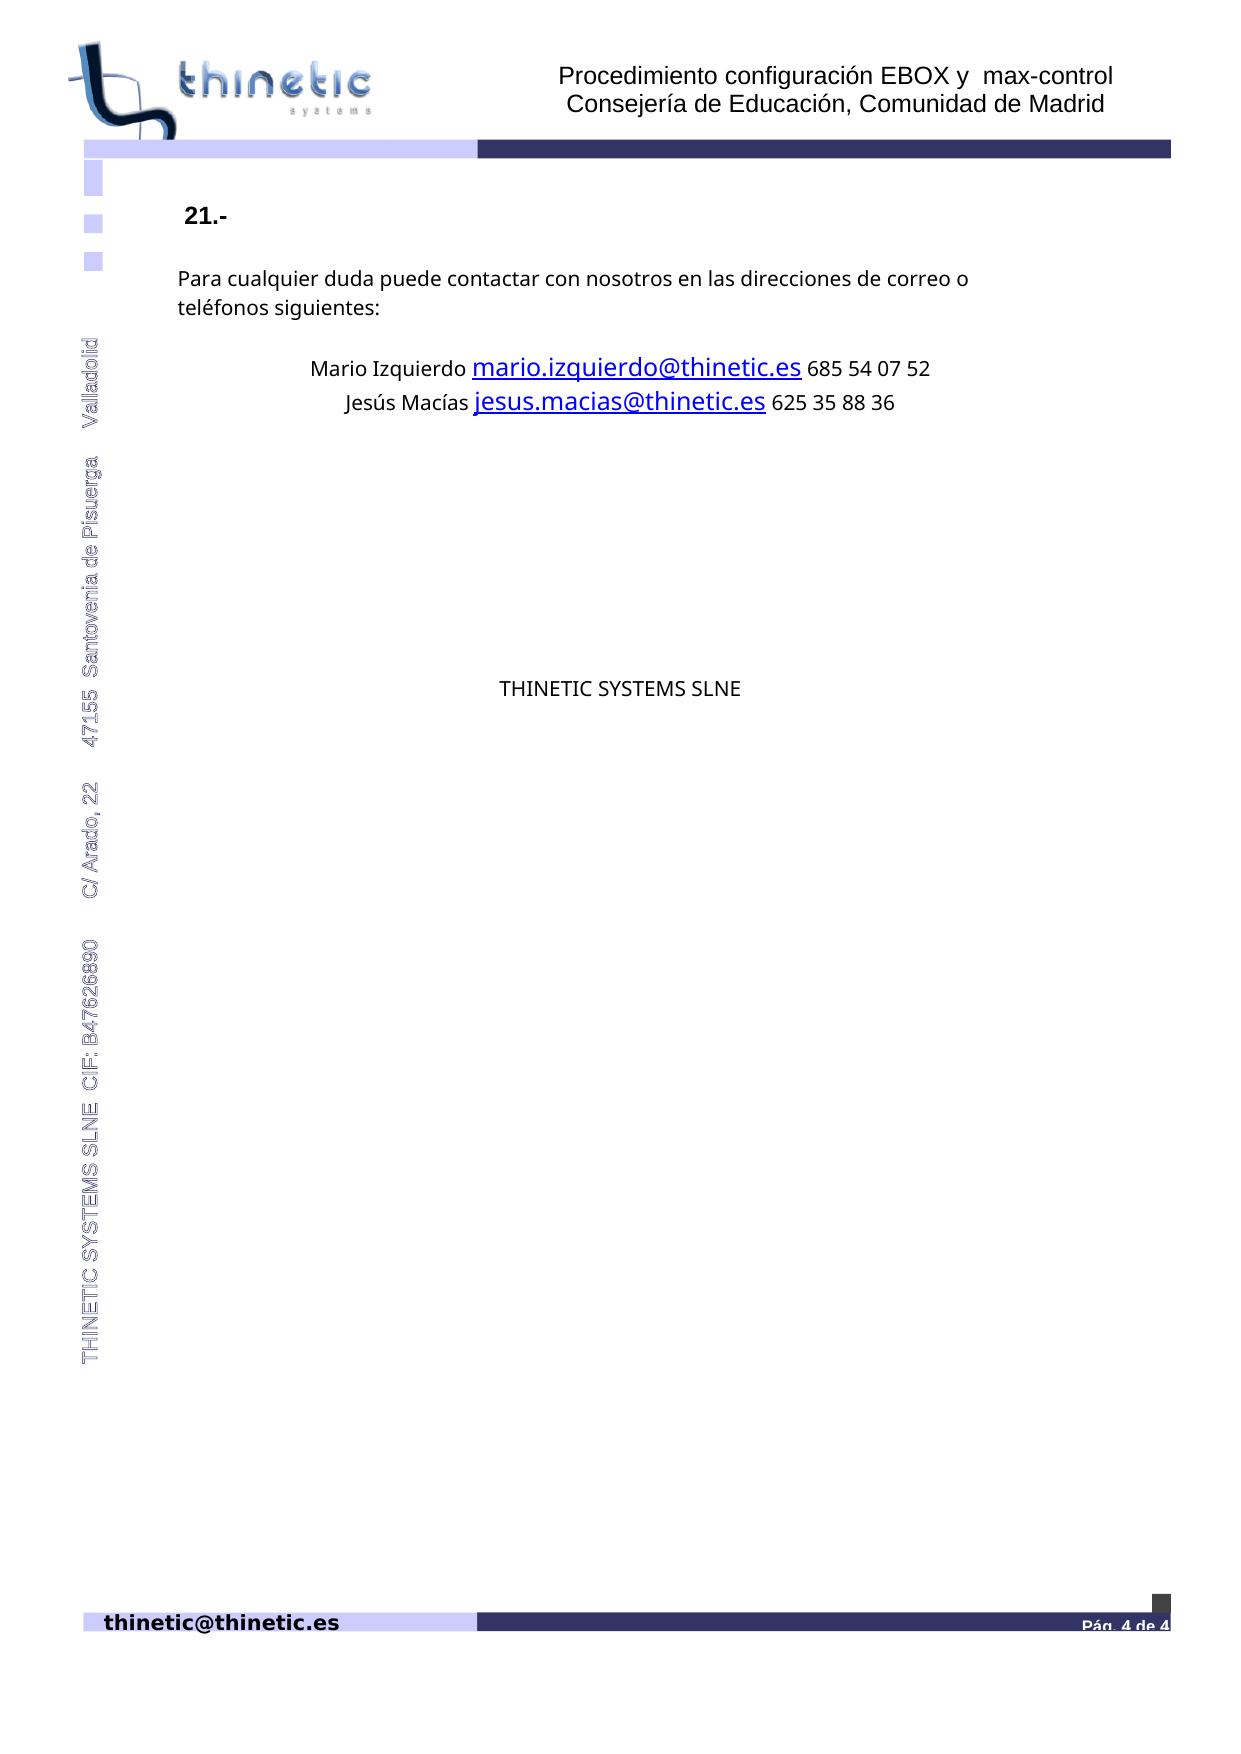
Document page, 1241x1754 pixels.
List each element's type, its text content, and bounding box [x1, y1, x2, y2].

picture [66, 29, 385, 160]
text Jesús Macías jesus.macias@thinetic.es 625 35 88 36 [177, 384, 1063, 418]
text THINETIC SYSTEMS SLNE [177, 503, 1063, 702]
text Para cualquier duda puede contactar con nosotros en las direcciones de correo o teléfonos siguientes: [177, 264, 1063, 321]
text Mario Izquierdo mario.izquierdo@thinetic.es 685 54 07 52 [177, 349, 1063, 384]
